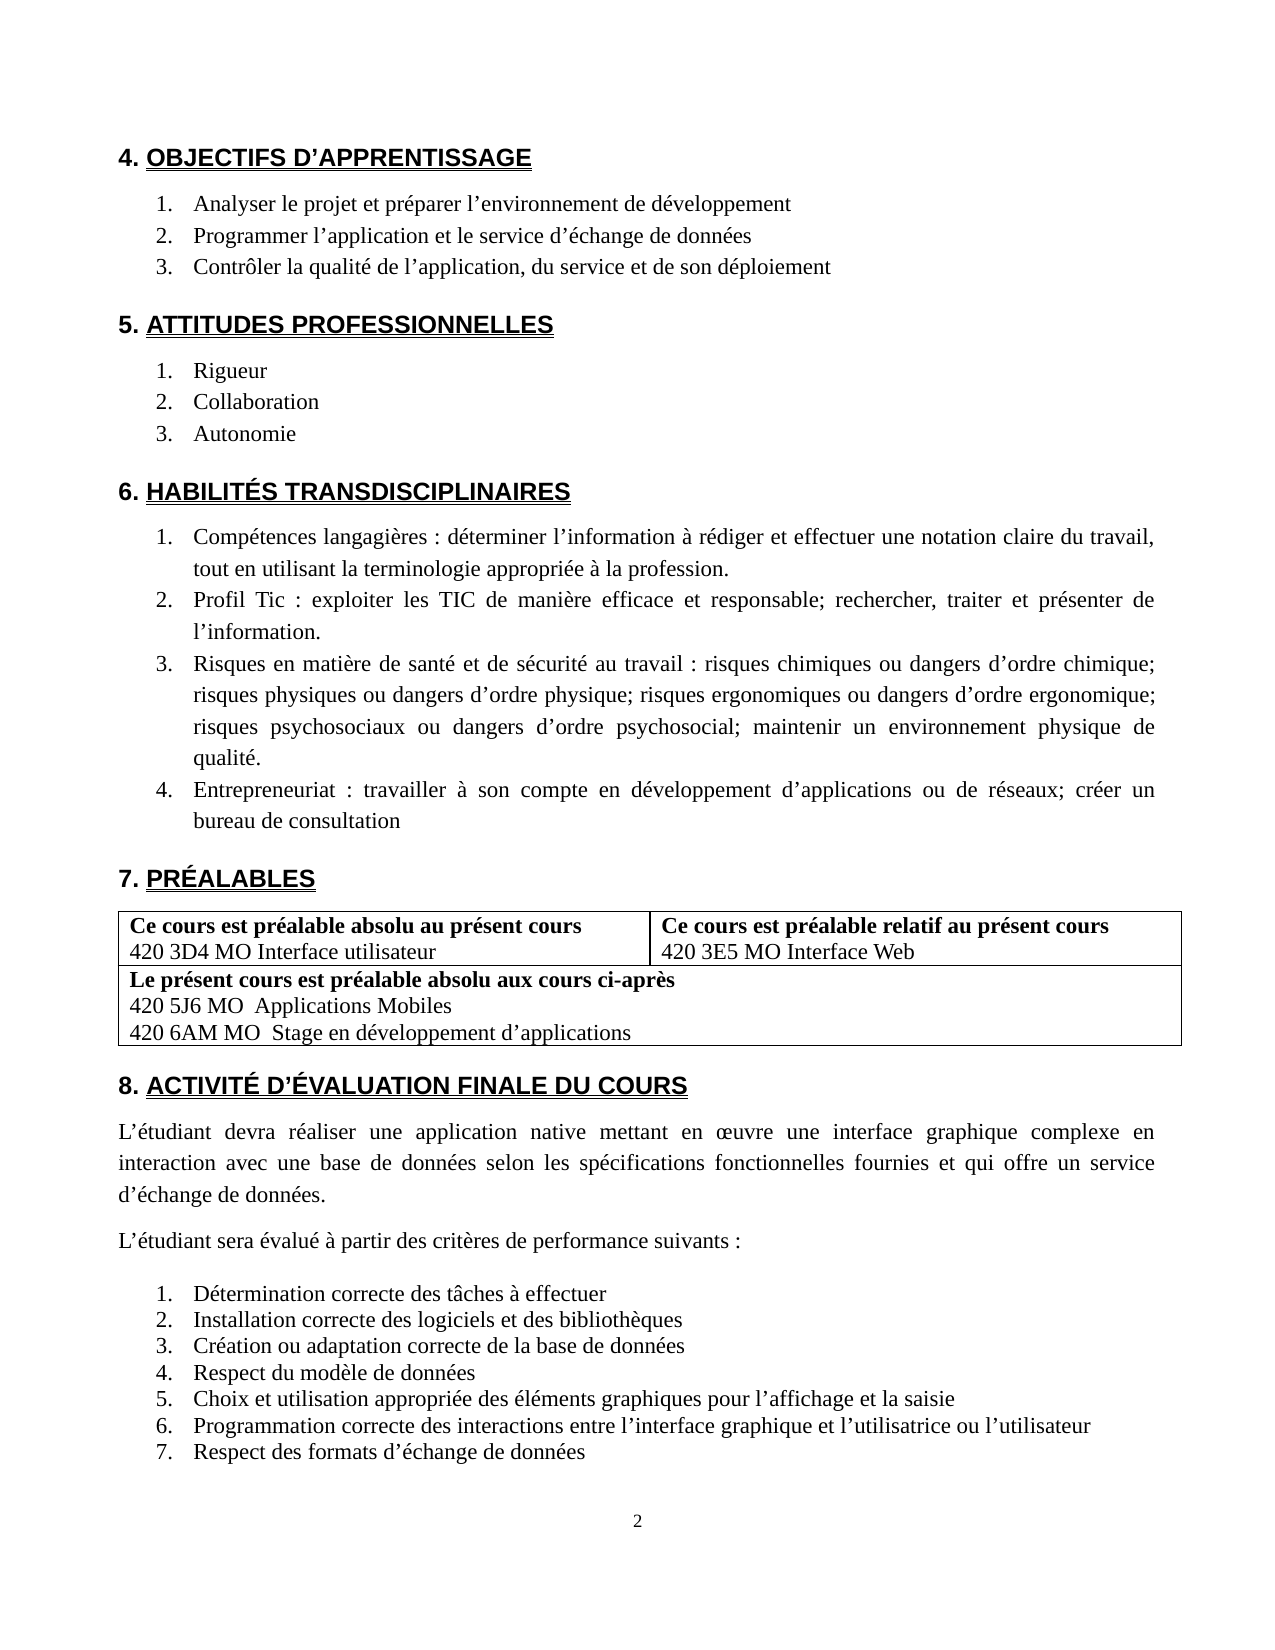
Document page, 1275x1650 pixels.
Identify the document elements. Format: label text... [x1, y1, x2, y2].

list Création ou adaptation correcte de la base de données [156, 1333, 1157, 1359]
table_header Ce cours est préalable absolu au présent cours 420 3D4 MO Interface utilisateur [119, 912, 649, 965]
list Risques en matière de santé et de sécurité au travail : risques chimiques ou dangers d’ordre chimique; risques physiques ou dangers d’ordre physique; risques ergonomiques ou dangers d’ordre ergonomique; risques psychosociaux ou dangers d’ordre psychosocial; maintenir un environnement physique de qualité. [156, 650, 1157, 771]
list Analyser le projet et préparer l’environnement de développement [156, 190, 1157, 216]
list Contrôler la qualité de l’application, du service et de son déploiement [156, 253, 1157, 279]
text L’étudiant devra réaliser une application native mettant en œuvre une interface graphique complexe en interaction avec une base de données selon les spécifications fonctionnelles fournies et qui offre un service d’échange de données. [118, 1118, 1157, 1207]
table_header Ce cours est préalable relatif au présent cours 420 3E5 MO Interface Web [651, 912, 1181, 965]
list Entrepreneuriat : travailler à son compte en développement d’applications ou de réseaux; créer un bureau de consultation [156, 776, 1157, 834]
list Installation correcte des logiciels et des bibliothèques [156, 1306, 1157, 1333]
list Programmation correcte des interactions entre l’interface graphique et l’utilisatrice ou l’utilisateur [156, 1412, 1157, 1438]
subtitle ACTIVITÉ D’ÉVALUATION FINALE DU COURS [118, 1071, 1157, 1100]
subtitle OBJECTIFS D’APPRENTISSAGE [118, 143, 1157, 172]
list Respect du modèle de données [156, 1359, 1157, 1385]
list Compétences langagières : déterminer l’information à rédiger et effectuer une notation claire du travail, tout en utilisant la terminologie appropriée à la profession. [156, 523, 1157, 581]
subtitle HABILITÉS TRANSDISCIPLINAIRES [118, 476, 1157, 505]
list Détermination correcte des tâches à effectuer [156, 1280, 1157, 1306]
list Programmer l’application et le service d’échange de données [156, 222, 1157, 248]
list Profil Tic : exploiter les TIC de manière efficace et responsable; rechercher, traiter et présenter de l’information. [156, 587, 1157, 644]
list Choix et utilisation appropriée des éléments graphiques pour l’affichage et la saisie [156, 1385, 1157, 1412]
list Autonomie [156, 420, 1157, 446]
list Collaboration [156, 388, 1157, 415]
subtitle ATTITUDES PROFESSIONNELLES [118, 310, 1157, 338]
text L’étudiant sera évalué à partir des critères de performance suivants : [118, 1227, 1157, 1253]
subtitle PRÉALABLES [118, 864, 1157, 893]
list Respect des formats d’échange de données [156, 1438, 1157, 1464]
table_cell Le présent cours est préalable absolu aux cours ci-après 420 5J6 MO Applications Mobiles 420 6AM MO Stage en développement d’applications [119, 966, 1181, 1045]
list Rigueur [156, 357, 1157, 383]
